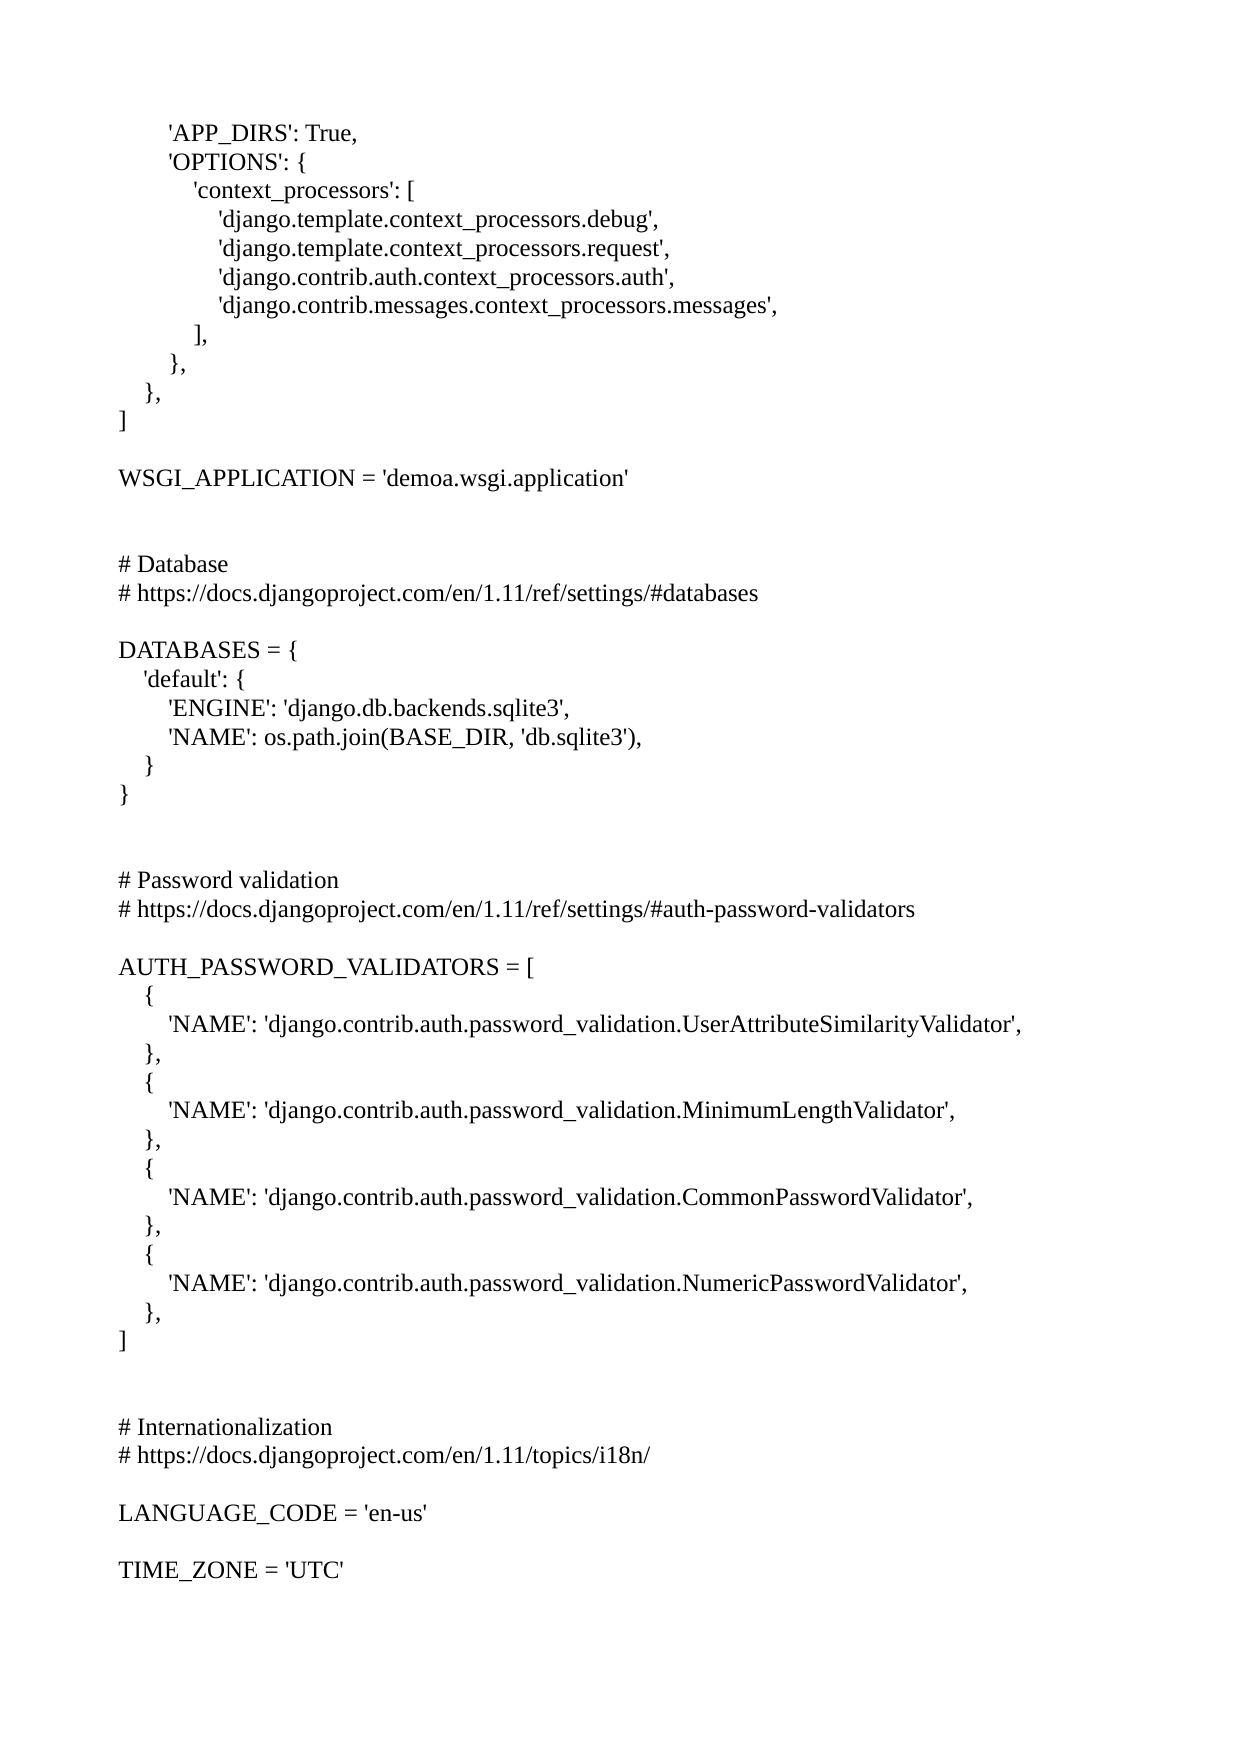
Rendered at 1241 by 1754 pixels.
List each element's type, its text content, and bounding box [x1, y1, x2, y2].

text 'ENGINE': 'django.db.backends.sqlite3', [118, 693, 1122, 722]
text 'NAME': 'django.contrib.auth.password_validation.MinimumLengthValidator', [118, 1096, 1122, 1124]
text 'NAME': 'django.contrib.auth.password_validation.UserAttributeSimilarityValidator', [118, 1009, 1122, 1038]
text LANGUAGE_CODE = 'en-us' [118, 1498, 1122, 1527]
text AUTH_PASSWORD_VALIDATORS = [ [118, 952, 1122, 981]
text # https://docs.djangoproject.com/en/1.11/ref/settings/#databases [118, 578, 1122, 607]
text # https://docs.djangoproject.com/en/1.11/ref/settings/#auth-password-validators [118, 894, 1122, 923]
text } [118, 779, 1122, 808]
text } [118, 751, 1122, 779]
text 'OPTIONS': { [118, 147, 1122, 176]
text { [118, 1067, 1122, 1096]
text 'context_processors': [ [118, 176, 1122, 204]
text WSGI_APPLICATION = 'demoa.wsgi.application' [118, 463, 1122, 492]
text ] [118, 1326, 1122, 1354]
text 'default': { [118, 664, 1122, 693]
text 'django.template.context_processors.debug', [118, 204, 1122, 233]
text 'NAME': 'django.contrib.auth.password_validation.NumericPasswordValidator', [118, 1268, 1122, 1297]
text { [118, 1153, 1122, 1182]
text 'django.template.context_processors.request', [118, 233, 1122, 262]
text }, [118, 377, 1122, 406]
text 'django.contrib.messages.context_processors.messages', [118, 291, 1122, 319]
text 'NAME': os.path.join(BASE_DIR, 'db.sqlite3'), [118, 722, 1122, 751]
text ] [118, 406, 1122, 434]
text # Internationalization [118, 1412, 1122, 1441]
text 'APP_DIRS': True, [118, 118, 1122, 147]
text 'NAME': 'django.contrib.auth.password_validation.CommonPasswordValidator', [118, 1182, 1122, 1211]
text 'django.contrib.auth.context_processors.auth', [118, 262, 1122, 291]
text }, [118, 1297, 1122, 1326]
text { [118, 1239, 1122, 1268]
text # Password validation [118, 866, 1122, 894]
text }, [118, 1211, 1122, 1239]
text # https://docs.djangoproject.com/en/1.11/topics/i18n/ [118, 1441, 1122, 1469]
text }, [118, 348, 1122, 377]
text TIME_ZONE = 'UTC' [118, 1556, 1122, 1584]
text { [118, 981, 1122, 1009]
text ], [118, 319, 1122, 348]
text }, [118, 1124, 1122, 1153]
text # Database [118, 549, 1122, 578]
text DATABASES = { [118, 636, 1122, 664]
text }, [118, 1038, 1122, 1067]
